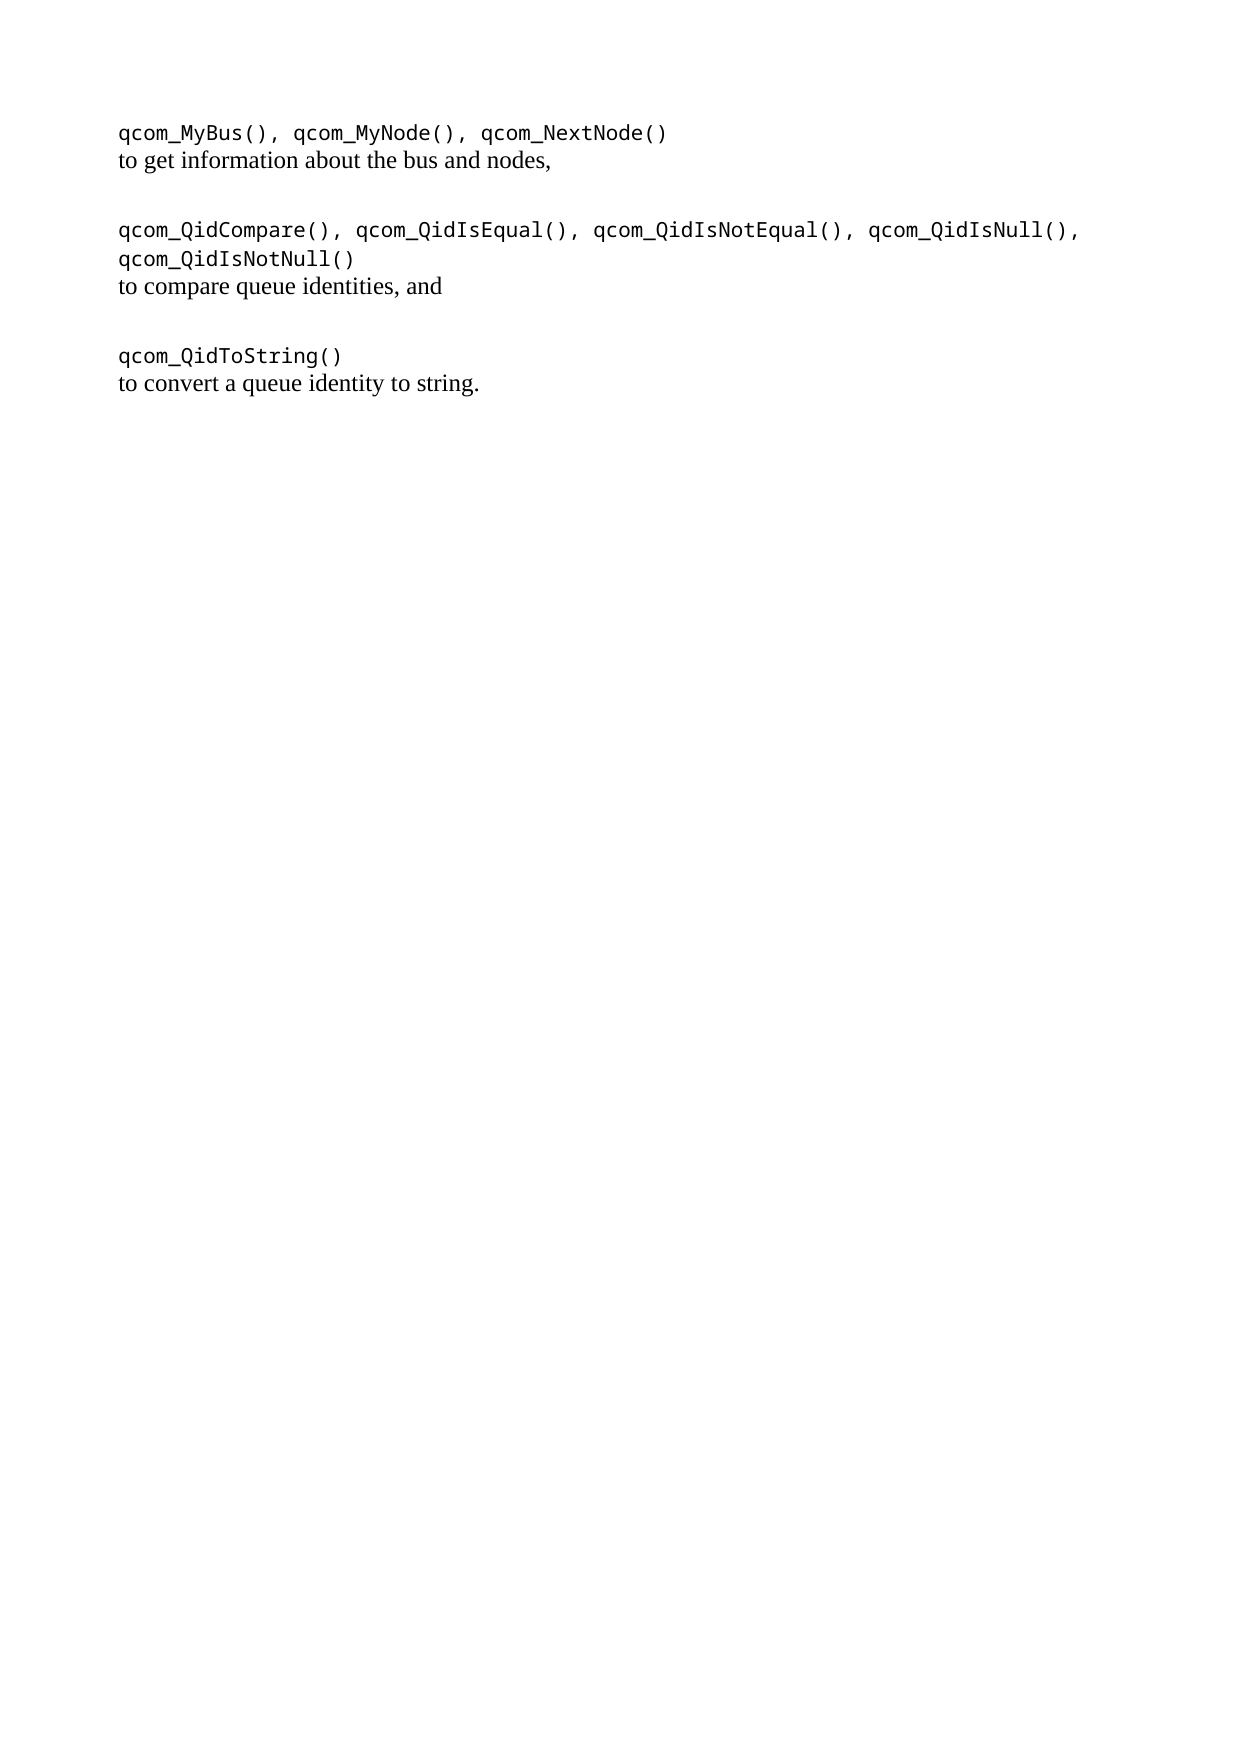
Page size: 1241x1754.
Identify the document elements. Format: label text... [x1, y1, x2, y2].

text qcom_QidCompare(), qcom_QidIsEqual(), qcom_QidIsNotEqual(), qcom_QidIsNull(), qcom_QidIsNotNull() [118, 215, 1122, 272]
text to convert a queue identity to string. [118, 369, 1122, 397]
text qcom_MyBus(), qcom_MyNode(), qcom_NextNode() [118, 118, 1122, 147]
text to get information about the bus and nodes, [118, 147, 1122, 174]
text qcom_QidToString() [118, 341, 1122, 369]
text to compare queue identities, and [118, 272, 1122, 300]
